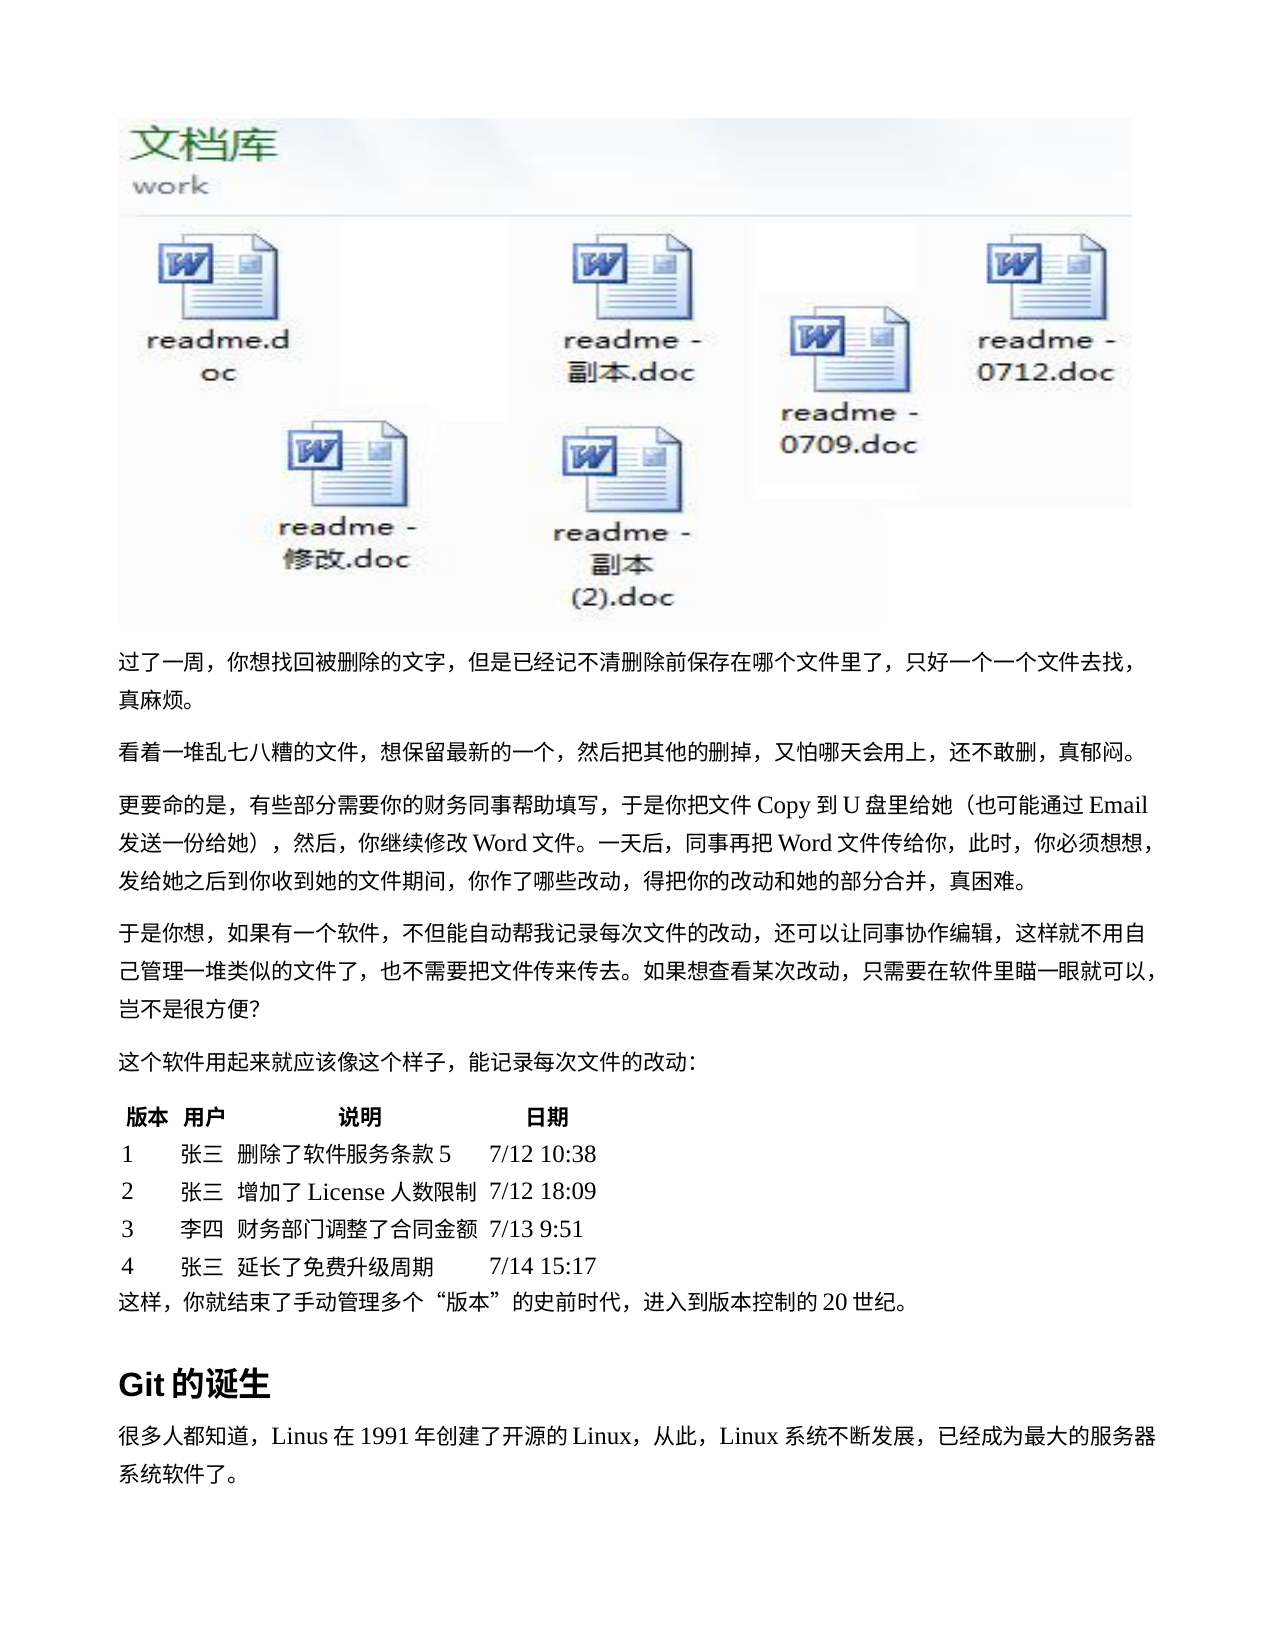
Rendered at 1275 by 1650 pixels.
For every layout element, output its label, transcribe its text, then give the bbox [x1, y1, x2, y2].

text 这样，你就结束了手动管理多个“版本”的史前时代，进入到版本控制的20世纪。 [118, 1284, 1157, 1316]
table_cell 1 [118, 1135, 177, 1172]
table_cell 3 [118, 1210, 177, 1247]
text 过了一周，你想找回被删除的文字，但是已经记不清删除前保存在哪个文件里了，只好一个一个文件去找，真麻烦。 [118, 645, 1157, 714]
table_cell 4 [118, 1247, 177, 1284]
table_cell 张三 [177, 1172, 234, 1209]
table_cell 7/14 15:17 [486, 1247, 608, 1284]
table_cell 删除了软件服务条款5 [234, 1135, 486, 1172]
table_cell 2 [118, 1172, 177, 1209]
subtitle Git的诞生 [118, 1358, 1157, 1406]
table_header 用户 [177, 1097, 234, 1134]
text 更要命的是，有些部分需要你的财务同事帮助填写，于是你把文件Copy到U盘里给她（也可能通过Email发送一份给她），然后，你继续修改Word文件。一天后，同事再把Word文件传给你，此时，你必须想想，发给她之后到你收到她的文件期间，你作了哪些改动，得把你的改动和她的部分合并，真困难。 [118, 788, 1157, 895]
table_cell 延长了免费升级周期 [234, 1247, 486, 1284]
table_cell 增加了License人数限制 [234, 1172, 486, 1209]
text 于是你想，如果有一个软件，不但能自动帮我记录每次文件的改动，还可以让同事协作编辑，这样就不用自己管理一堆类似的文件了，也不需要把文件传来传去。如果想查看某次改动，只需要在软件里瞄一眼就可以，岂不是很方便？ [118, 916, 1157, 1024]
table_cell 7/12 18:09 [486, 1172, 608, 1209]
table_cell 张三 [177, 1247, 234, 1284]
text 很多人都知道，Linus在1991年创建了开源的Linux，从此，Linux系统不断发展，已经成为最大的服务器系统软件了。 [118, 1419, 1157, 1488]
table_cell 财务部门调整了合同金额 [234, 1210, 486, 1247]
table_cell 7/13 9:51 [486, 1210, 608, 1247]
text 看着一堆乱七八糟的文件，想保留最新的一个，然后把其他的删掉，又怕哪天会用上，还不敢删，真郁闷。 [118, 735, 1157, 767]
table_cell 7/12 10:38 [486, 1135, 608, 1172]
table_header 日期 [486, 1097, 608, 1134]
picture [118, 118, 1133, 625]
table_cell 张三 [177, 1135, 234, 1172]
text 这个软件用起来就应该像这个样子，能记录每次文件的改动： [118, 1044, 1157, 1076]
table_header 说明 [234, 1097, 486, 1134]
table_header 版本 [118, 1097, 177, 1134]
table_cell 李四 [177, 1210, 234, 1247]
